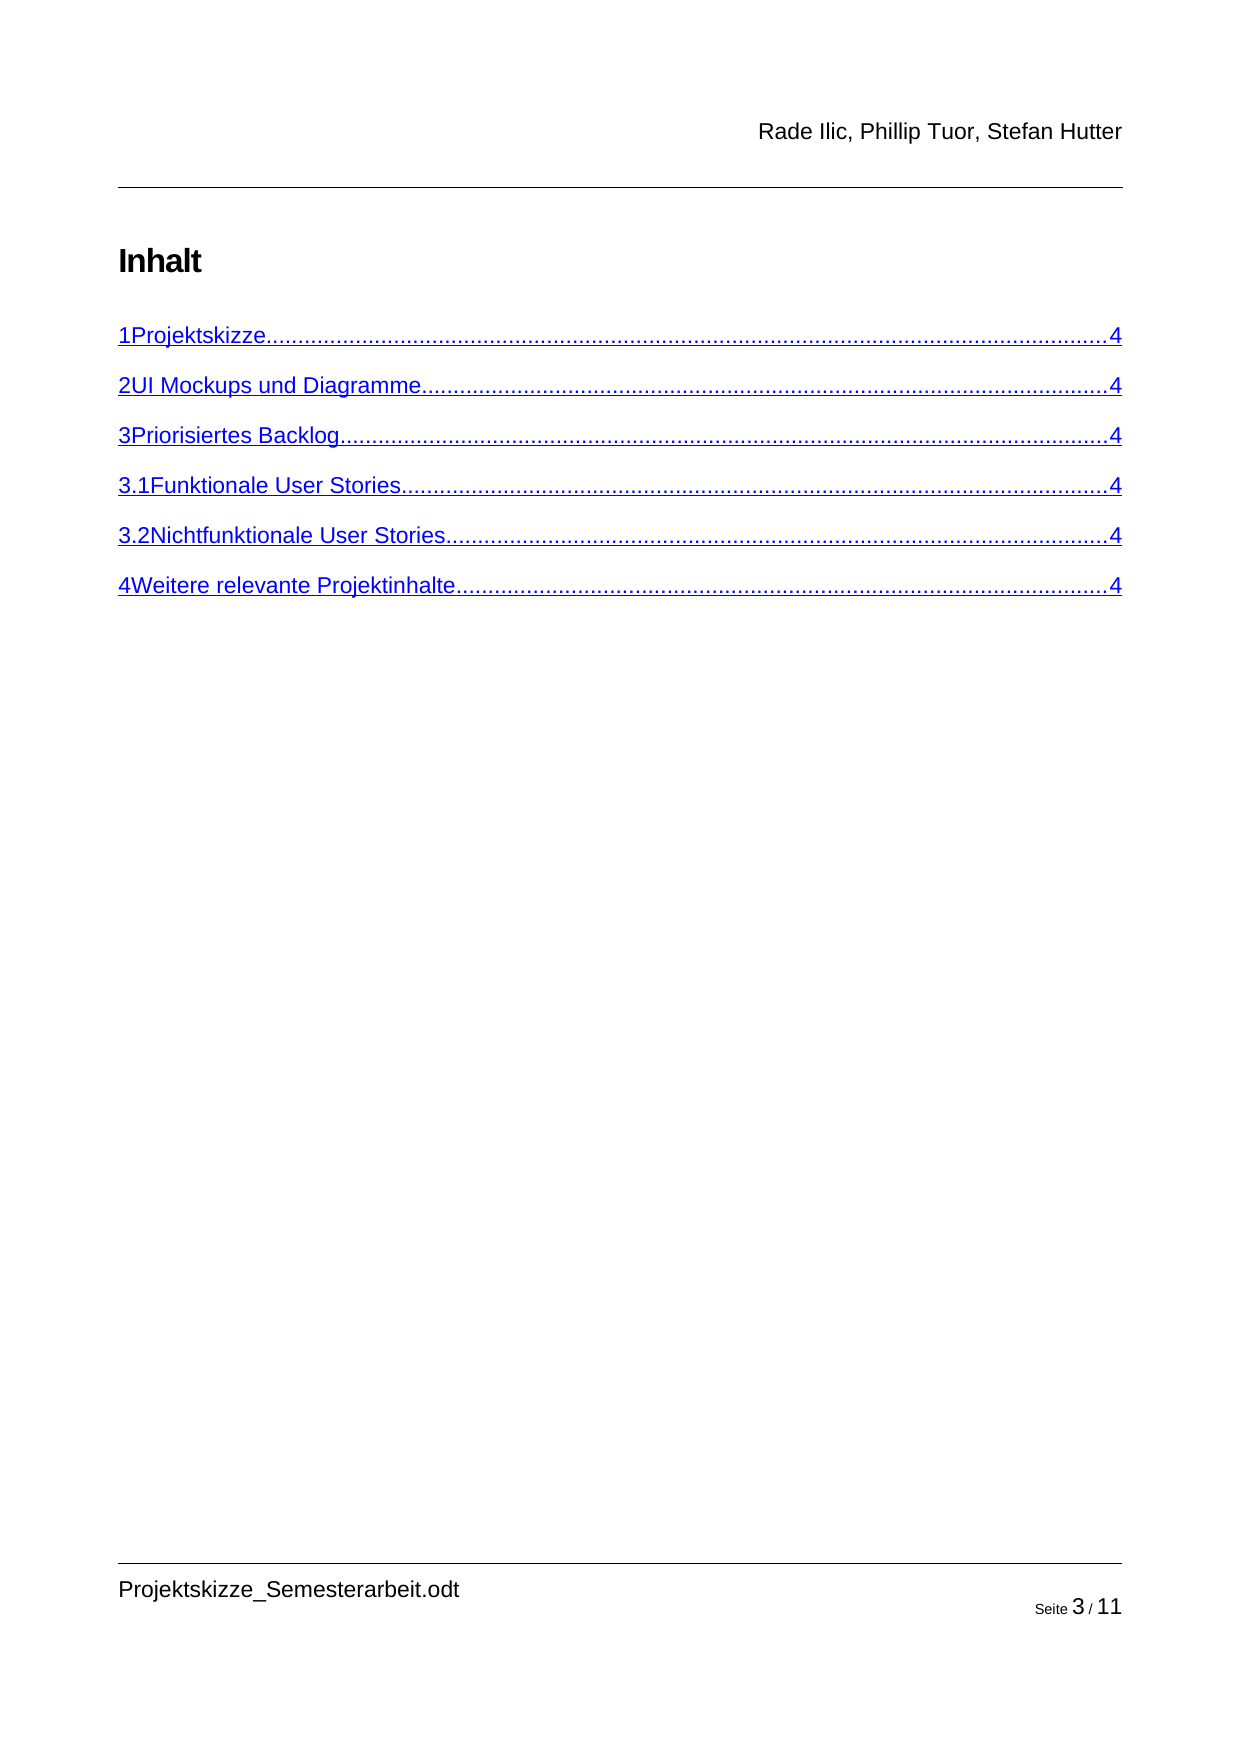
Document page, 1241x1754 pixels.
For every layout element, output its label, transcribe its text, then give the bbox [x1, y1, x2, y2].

text 4Weitere relevante Projektinhalte 4 [118, 572, 1122, 595]
text 3.1Funktionale User Stories 4 [118, 472, 1122, 495]
text 3Priorisiertes Backlog 4 [118, 422, 1122, 445]
text 1Projektskizze 4 [118, 322, 1122, 345]
subtitle Inhalt [118, 242, 1122, 280]
text 2UI Mockups und Diagramme 4 [118, 372, 1122, 395]
text 3.2Nichtfunktionale User Stories 4 [118, 522, 1122, 545]
